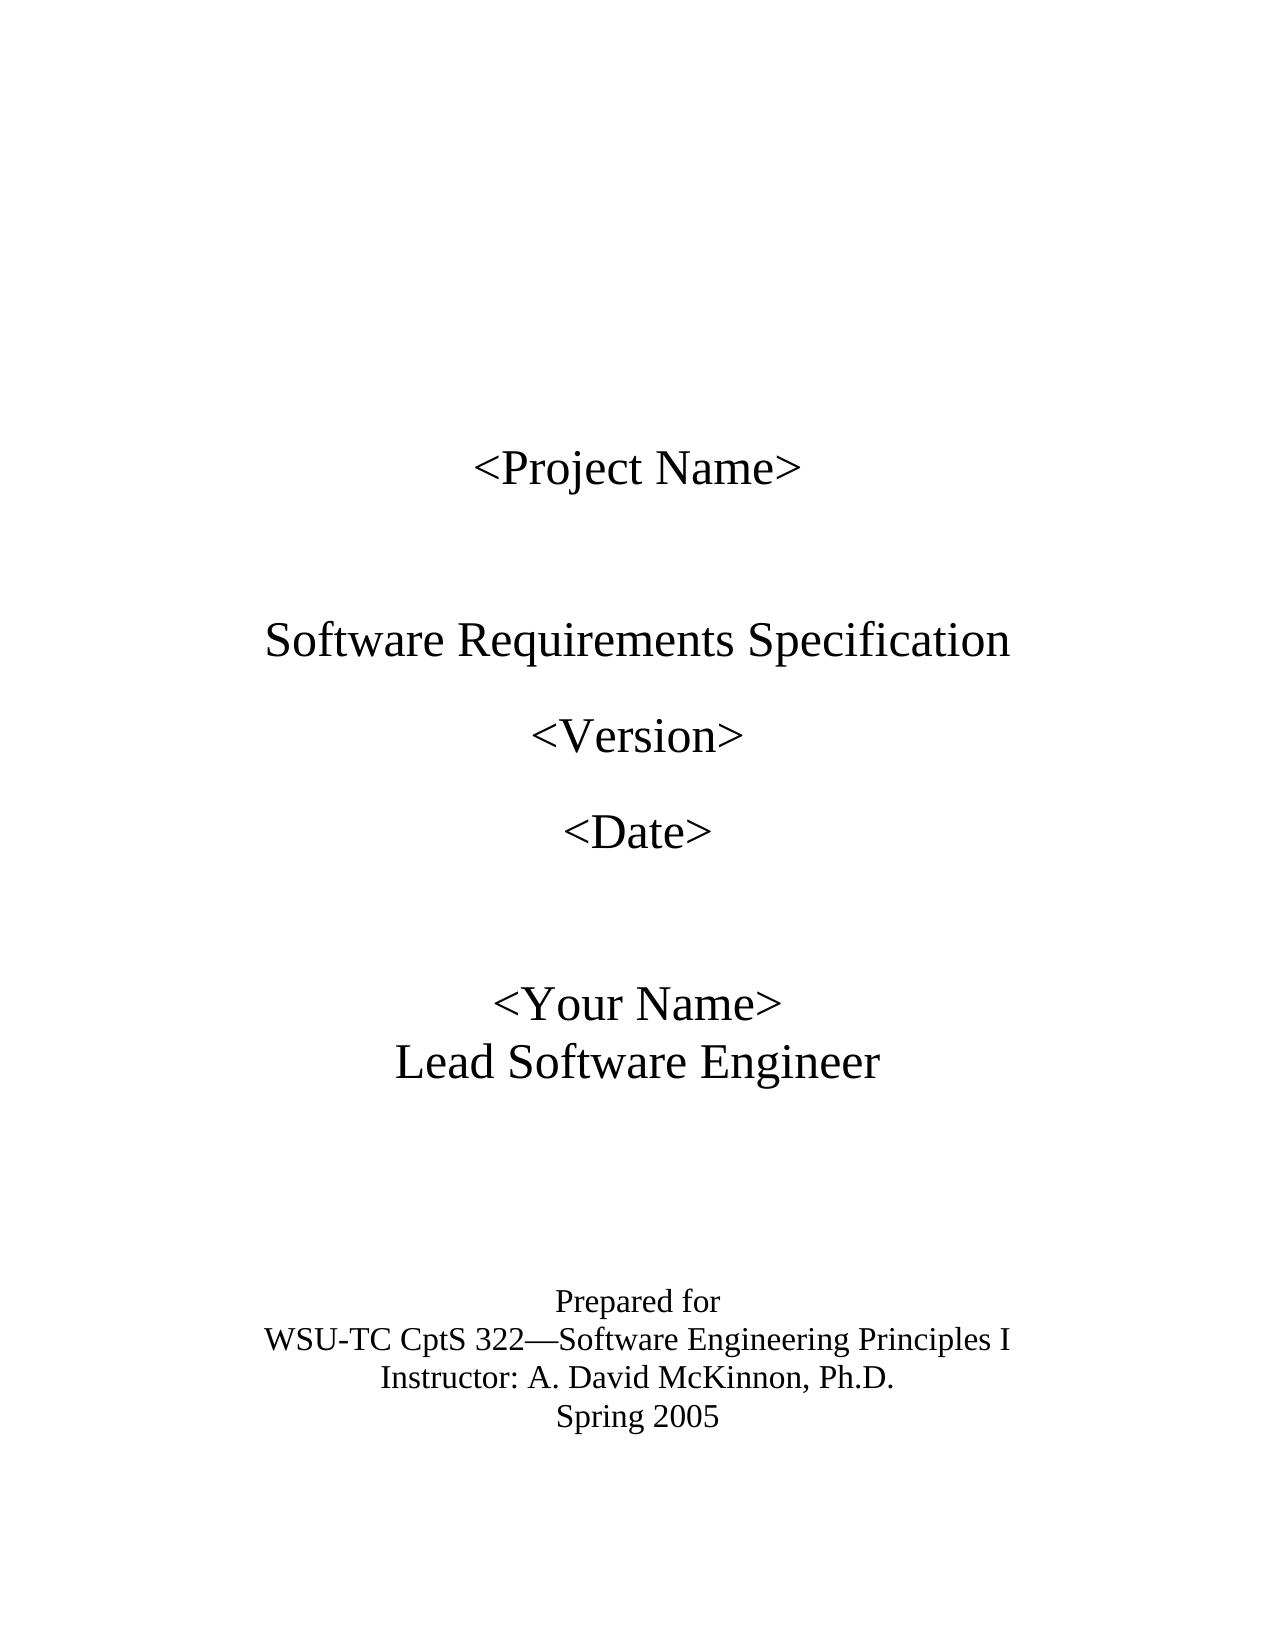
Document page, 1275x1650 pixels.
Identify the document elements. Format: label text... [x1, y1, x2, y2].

text Software Requirements Specification [150, 610, 1125, 667]
text <Project Name> [150, 437, 1125, 495]
text <Your Name> [150, 974, 1125, 1032]
text Prepared for [150, 1281, 1125, 1319]
text <Version> [150, 706, 1125, 763]
text Instructor: A. David McKinnon, Ph.D. [150, 1357, 1125, 1396]
text WSU-TC CptS 322—Software Engineering Principles I [150, 1319, 1125, 1357]
text <Date> [150, 802, 1125, 859]
text Lead Software Engineer [150, 1032, 1125, 1089]
text Spring 2005 [150, 1396, 1125, 1434]
